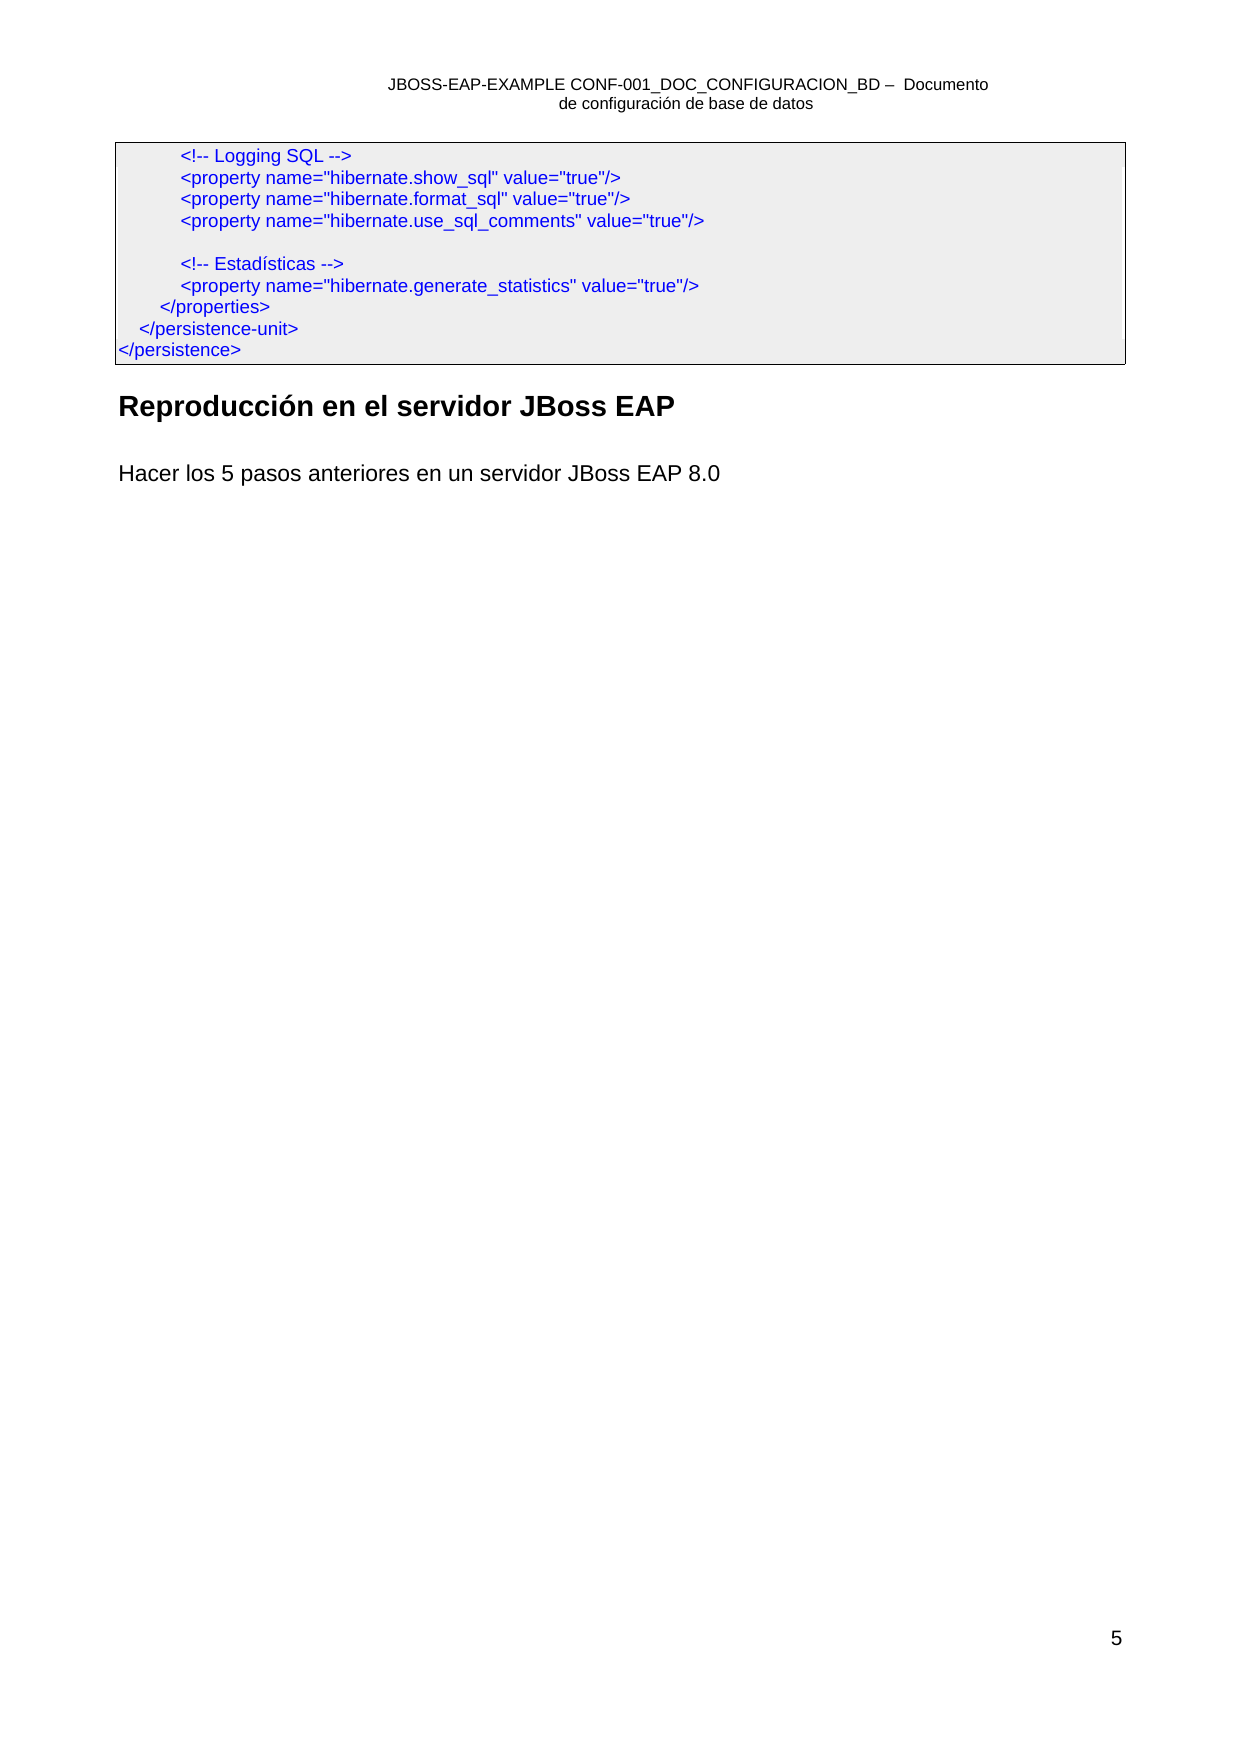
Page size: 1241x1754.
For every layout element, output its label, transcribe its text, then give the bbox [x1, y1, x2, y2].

text <property name="hibernate.use_sql_comments" value="true"/> [118, 210, 1122, 231]
text Hacer los 5 pasos anteriores en un servidor JBoss EAP 8.0 [118, 460, 1122, 486]
text </properties> [118, 296, 1122, 318]
text <property name="hibernate.generate_statistics" value="true"/> [118, 274, 1122, 296]
subtitle Reproducción en el servidor JBoss EAP [118, 389, 1122, 422]
text <property name="hibernate.format_sql" value="true"/> [118, 188, 1122, 210]
text </persistence> [116, 336, 1125, 364]
text <!-- Estadísticas --> [118, 253, 1122, 274]
text <property name="hibernate.show_sql" value="true"/> [118, 167, 1122, 188]
text <!-- Logging SQL --> [116, 143, 1125, 167]
text </persistence-unit> [118, 318, 1122, 336]
